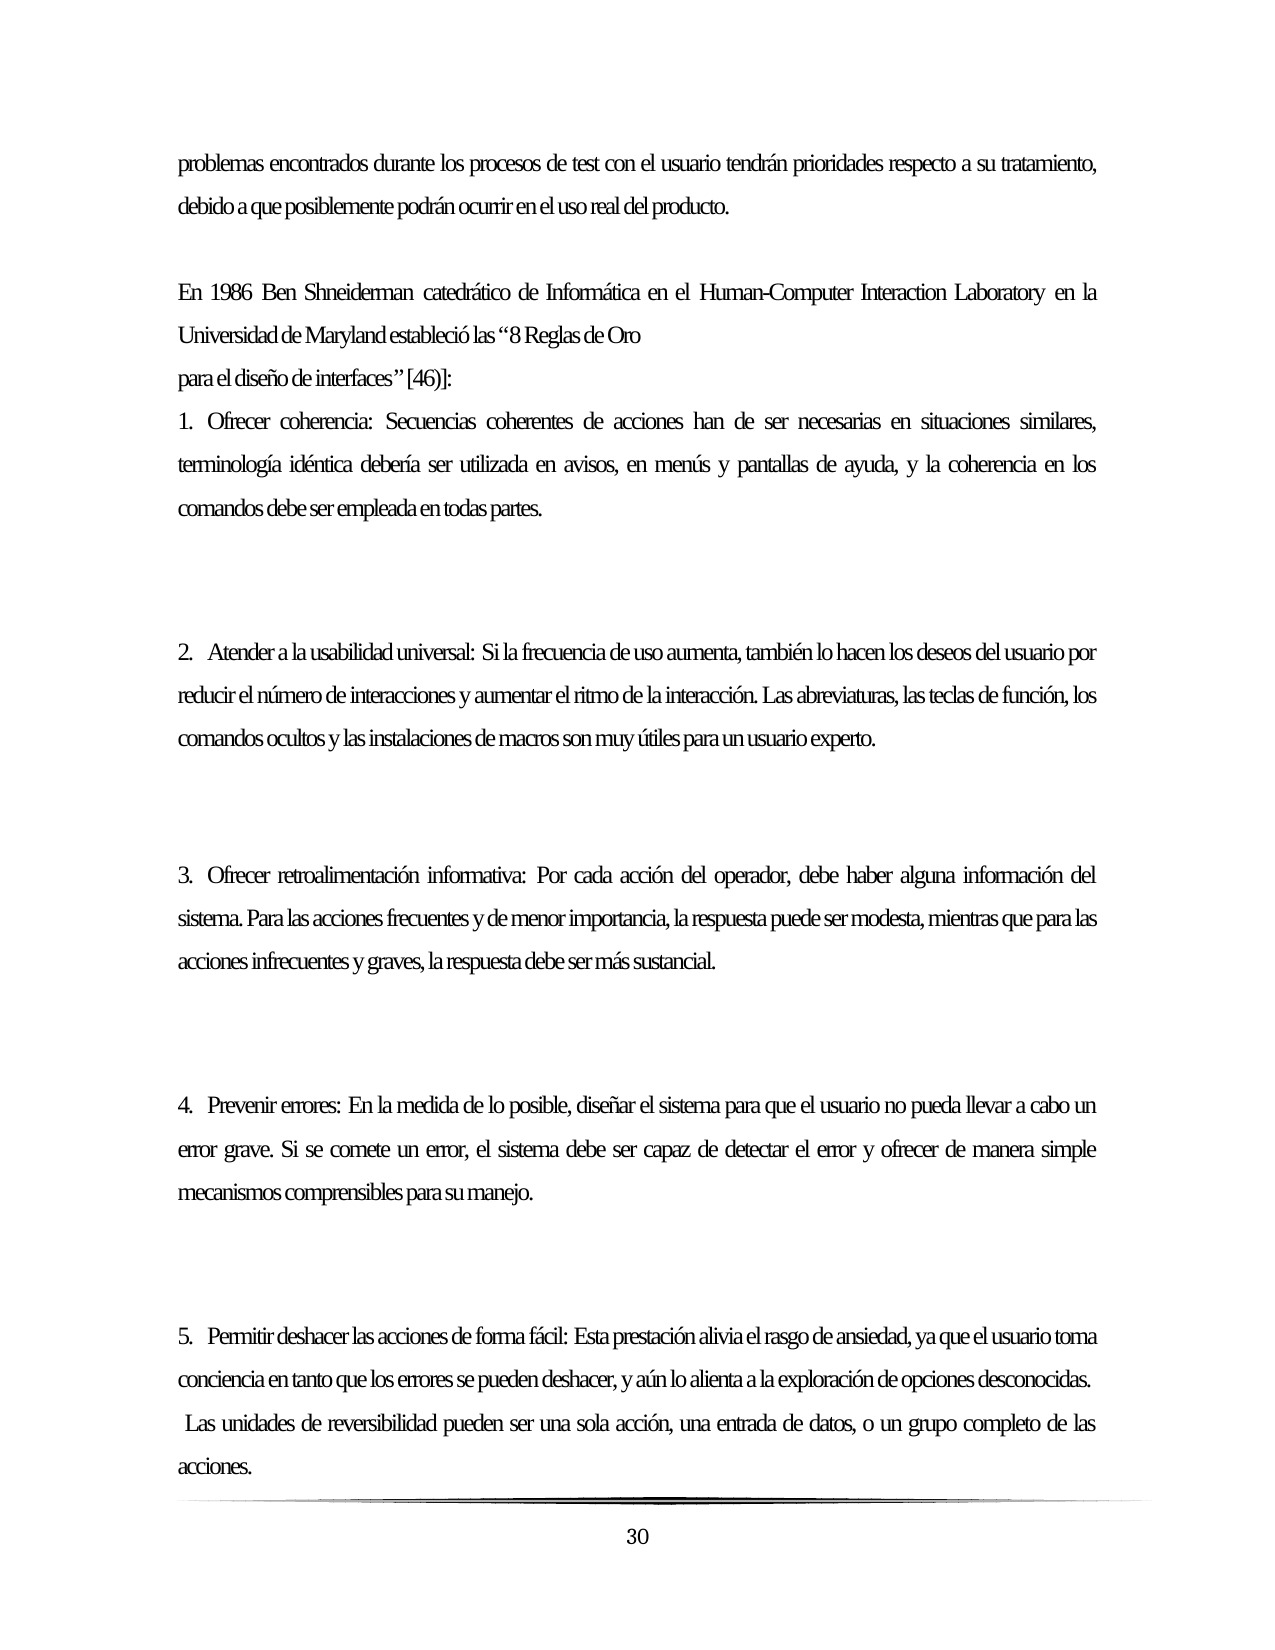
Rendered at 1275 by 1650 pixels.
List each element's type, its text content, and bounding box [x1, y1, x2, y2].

picture [177, 1497, 1153, 1505]
list Permitir deshacer las acciones de forma fácil: Esta prestación alivia el rasgo de ansiedad, ya que el usuario toma conciencia en tanto que los errores se pueden deshacer, y aún lo alienta a la exploración de opciones desconocidas. Las unidades de reversibilidad pueden ser una sola acción, una entrada de datos, o un grupo completo de las acciones. [177, 1321, 1098, 1479]
list Atender a la usabilidad universal: Si la frecuencia de uso aumenta, también lo hacen los deseos del usuario por reducir el número de interacciones y aumentar el ritmo de la interacción. Las abreviaturas, las teclas de función, los comandos ocultos y las instalaciones de macros son muy útiles para un usuario experto. [177, 637, 1098, 752]
text para el diseño de interfaces” [46)]: [177, 363, 1098, 392]
list Prevenir errores: En la medida de lo posible, diseñar el sistema para que el usuario no pueda llevar a cabo un error grave. Si se comete un error, el sistema debe ser capaz de detectar el error y ofrecer de manera simple mecanismos comprensibles para su manejo. [177, 1091, 1098, 1206]
list Ofrecer retroalimentación informativa: Por cada acción del operador, debe haber alguna información del sistema. Para las acciones frecuentes y de menor importancia, la respuesta puede ser modesta, mientras que para las acciones infrecuentes y graves, la respuesta debe ser más sustancial. [177, 860, 1098, 975]
text En 1986 Ben Shneiderman catedrático de Informática en el Human-Computer Interaction Laboratory en la Universidad de Maryland estableció las “8 Reglas de Oro [177, 277, 1098, 349]
list Ofrecer coherencia: Secuencias coherentes de acciones han de ser necesarias en situaciones similares, terminología idéntica debería ser utilizada en avisos, en menús y pantallas de ayuda, y la coherencia en los comandos debe ser empleada en todas partes. [177, 406, 1098, 521]
list problemas encontrados durante los procesos de test con el usuario tendrán prioridades respecto a su tratamiento, debido a que posiblemente podrán ocurrir en el uso real del producto. [177, 148, 1098, 219]
